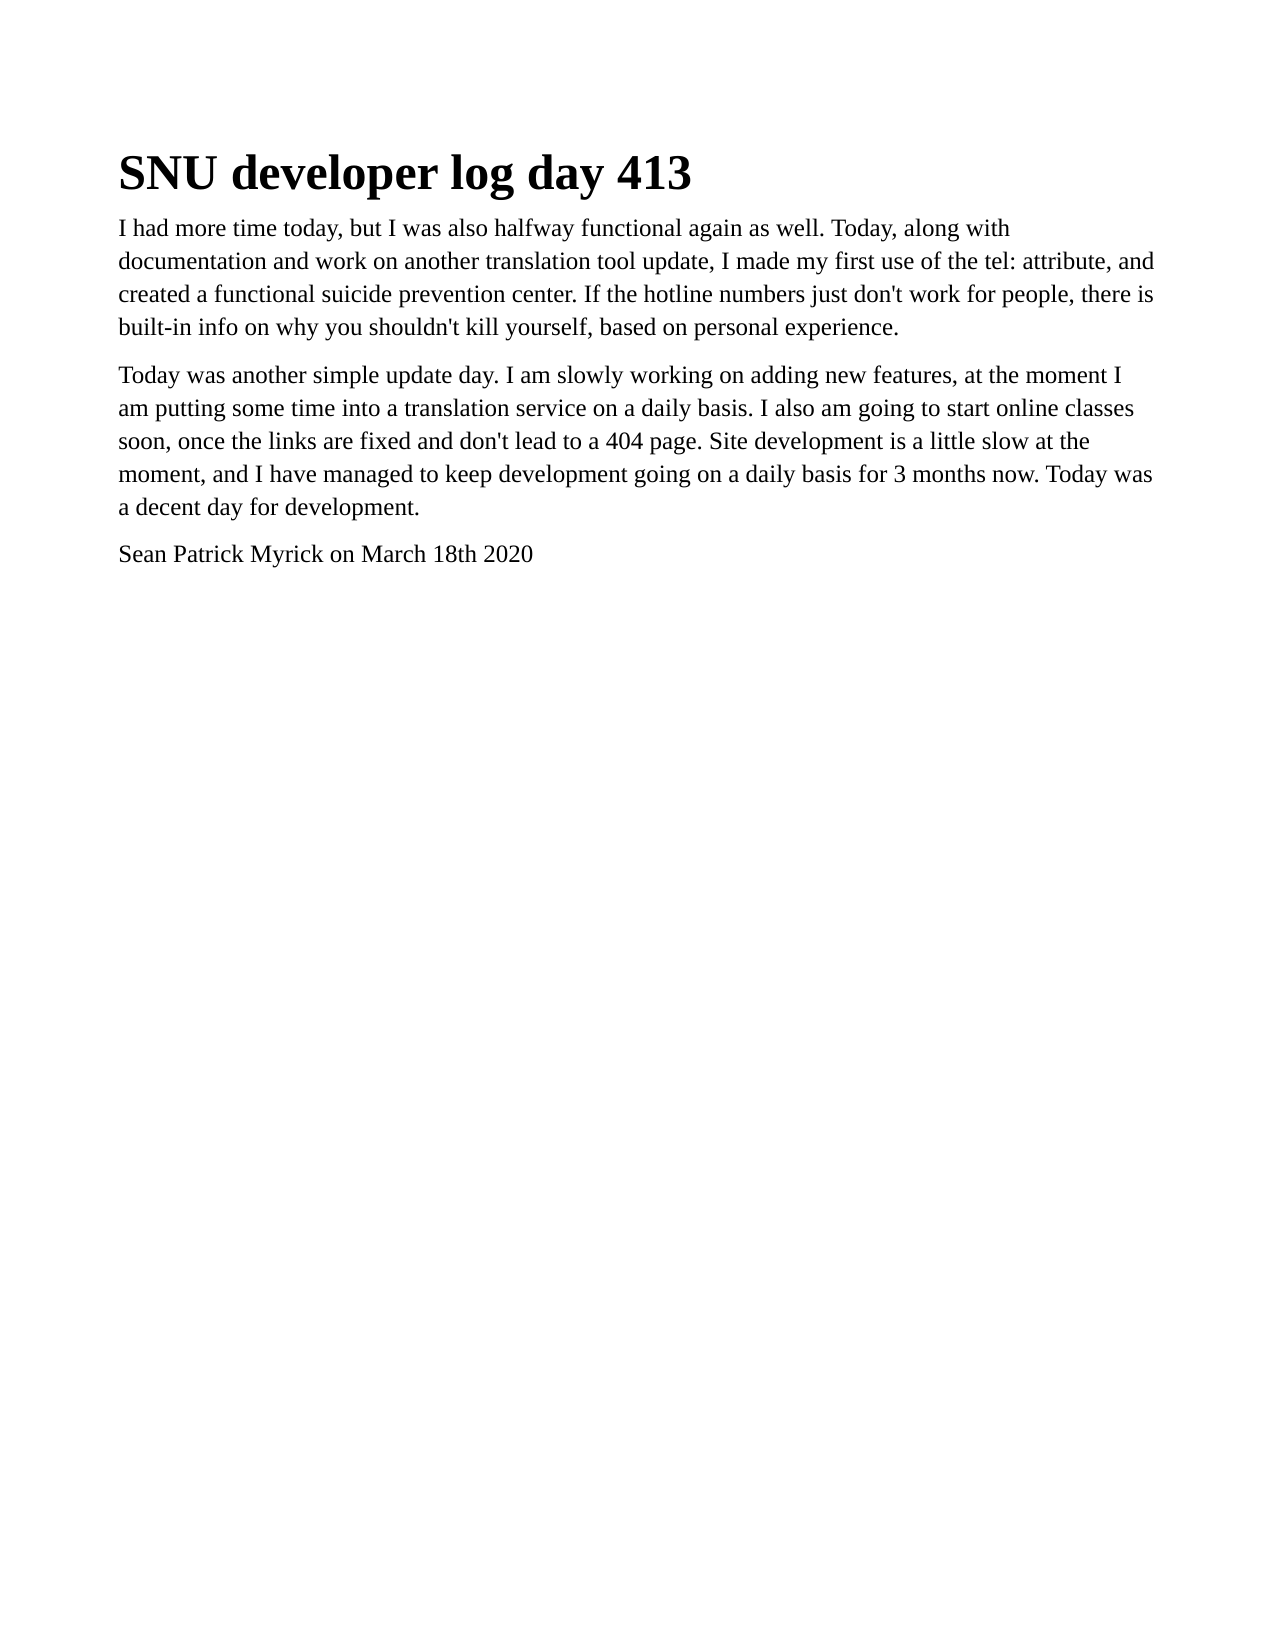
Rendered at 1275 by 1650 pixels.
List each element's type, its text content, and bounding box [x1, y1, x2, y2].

subtitle SNU developer log day 413 [118, 143, 1157, 201]
text Sean Patrick Myrick on March 18th 2020 [118, 539, 1157, 568]
text I had more time today, but I was also halfway functional again as well. Today, along with documentation and work on another translation tool update, I made my first use of the tel: attribute, and created a functional suicide prevention center. If the hotline numbers just don't work for people, there is built-in info on why you shouldn't kill yourself, based on personal experience. [118, 213, 1157, 341]
text Today was another simple update day. I am slowly working on adding new features, at the moment I am putting some time into a translation service on a daily basis. I also am going to start online classes soon, once the links are fixed and don't lead to a 404 page. Site development is a little slow at the moment, and I have managed to keep development going on a daily basis for 3 months now. Today was a decent day for development. [118, 360, 1157, 521]
